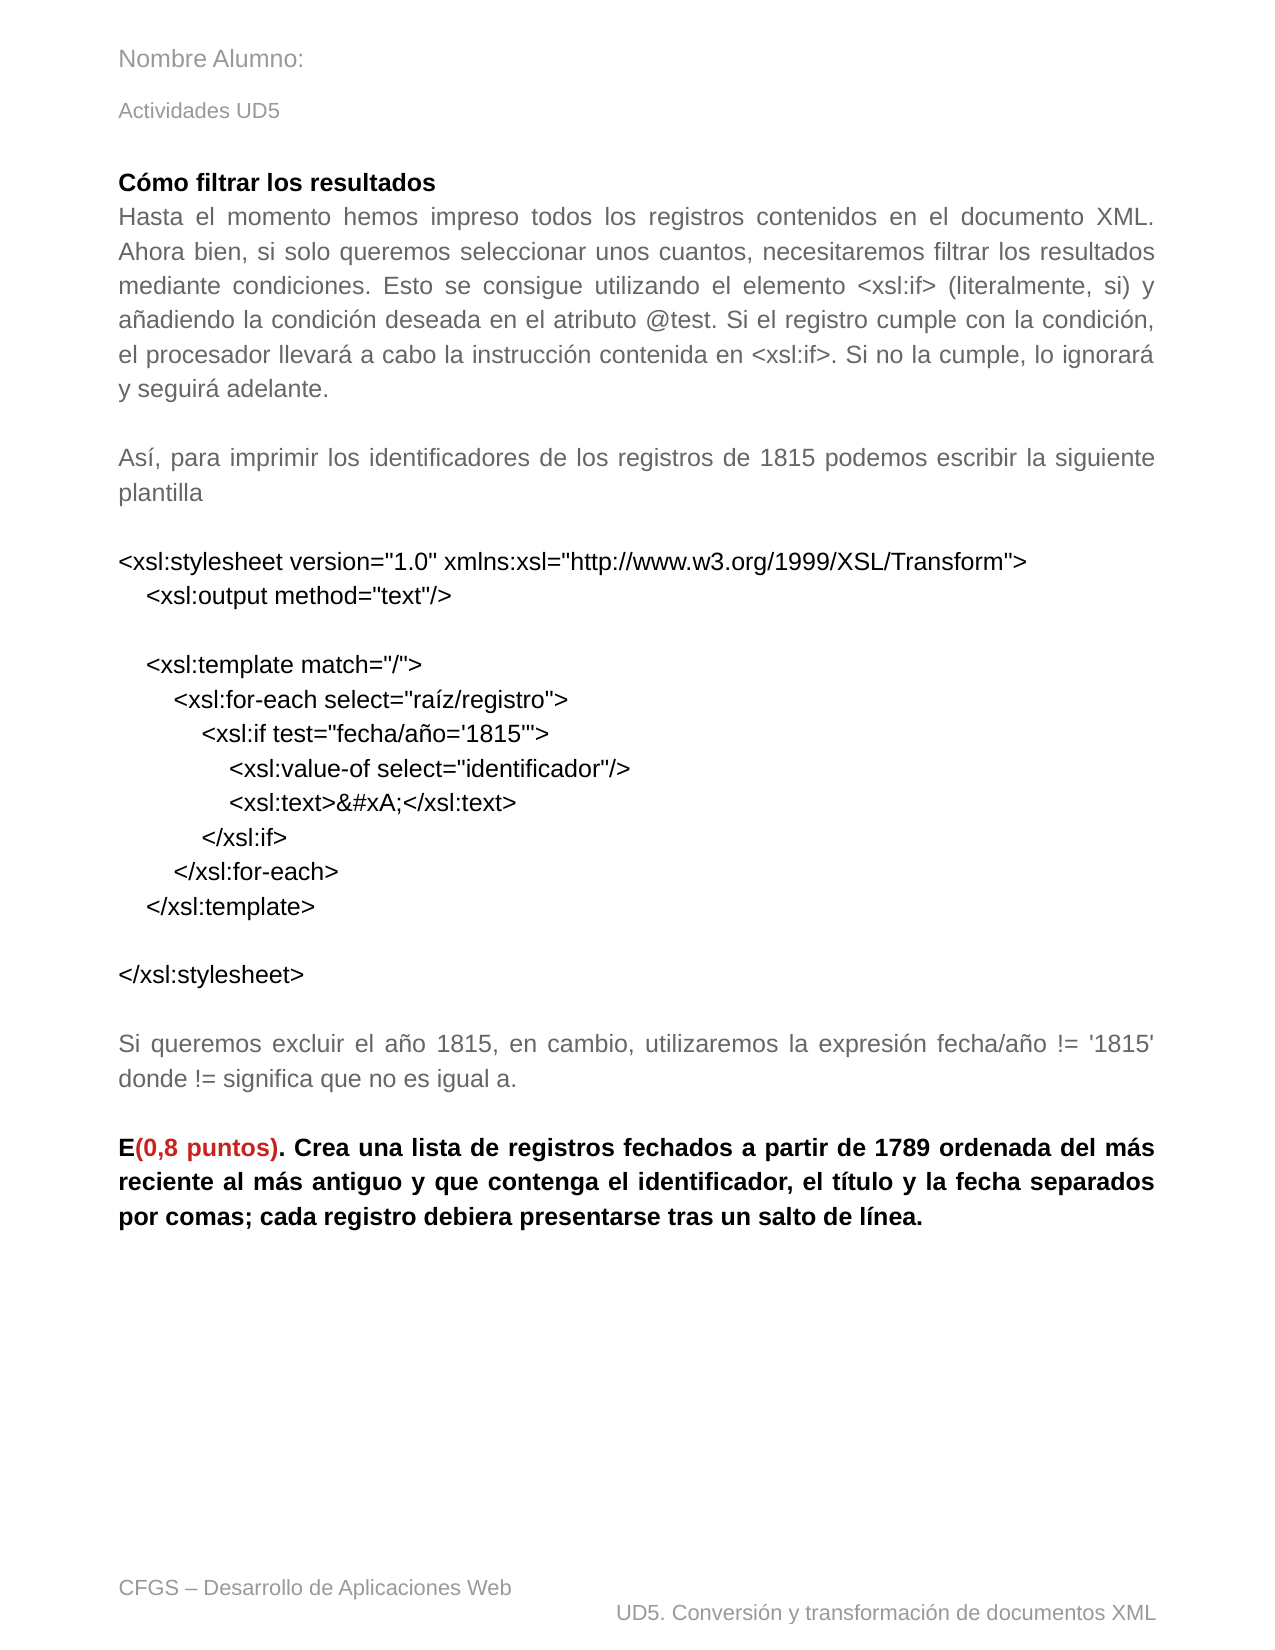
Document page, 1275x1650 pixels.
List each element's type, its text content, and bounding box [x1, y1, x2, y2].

subtitle <xsl:output method="text"/> [118, 581, 1157, 610]
subtitle <xsl:value-of select="identificador"/> [118, 754, 1157, 782]
subtitle Así, para imprimir los identificadores de los registros de 1815 podemos escribir la siguiente plantilla [118, 443, 1157, 507]
subtitle Si queremos excluir el año 1815, en cambio, utilizaremos la expresión fecha/año != '1815' donde != significa que no es igual a. [118, 1029, 1157, 1093]
subtitle </xsl:for-each> [118, 857, 1157, 886]
subtitle <xsl:template match="/"> [118, 650, 1157, 679]
subtitle Hasta el momento hemos impreso todos los registros contenidos en el documento XML. Ahora bien, si solo queremos seleccionar unos cuantos, necesitaremos filtrar los resultados mediante condiciones. Esto se consigue utilizando el elemento <xsl:if> (literalmente, si) y añadiendo la condición deseada en el atributo @test. Si el registro cumple con la condición, el procesador llevará a cabo la instrucción contenida en <xsl:if>. Si no la cumple, lo ignorará y seguirá adelante. [118, 202, 1157, 403]
subtitle </xsl:if> [118, 823, 1157, 851]
subtitle <xsl:text>&#xA;</xsl:text> [118, 788, 1157, 817]
subtitle <xsl:stylesheet version="1.0" xmlns:xsl="http://www.w3.org/1999/XSL/Transform"> [118, 547, 1157, 576]
subtitle Cómo filtrar los resultados [118, 167, 1157, 196]
subtitle <xsl:for-each select="raíz/registro"> [118, 685, 1157, 713]
subtitle </xsl:stylesheet> [118, 961, 1157, 989]
subtitle <xsl:if test="fecha/año='1815'"> [118, 719, 1157, 748]
subtitle </xsl:template> [118, 892, 1157, 920]
subtitle E(0,8 puntos). Crea una lista de registros fechados a partir de 1789 ordenada del más reciente al más antiguo y que contenga el identificador, el título y la fecha separados por comas; cada registro debiera presentarse tras un salto de línea. [118, 1133, 1157, 1231]
